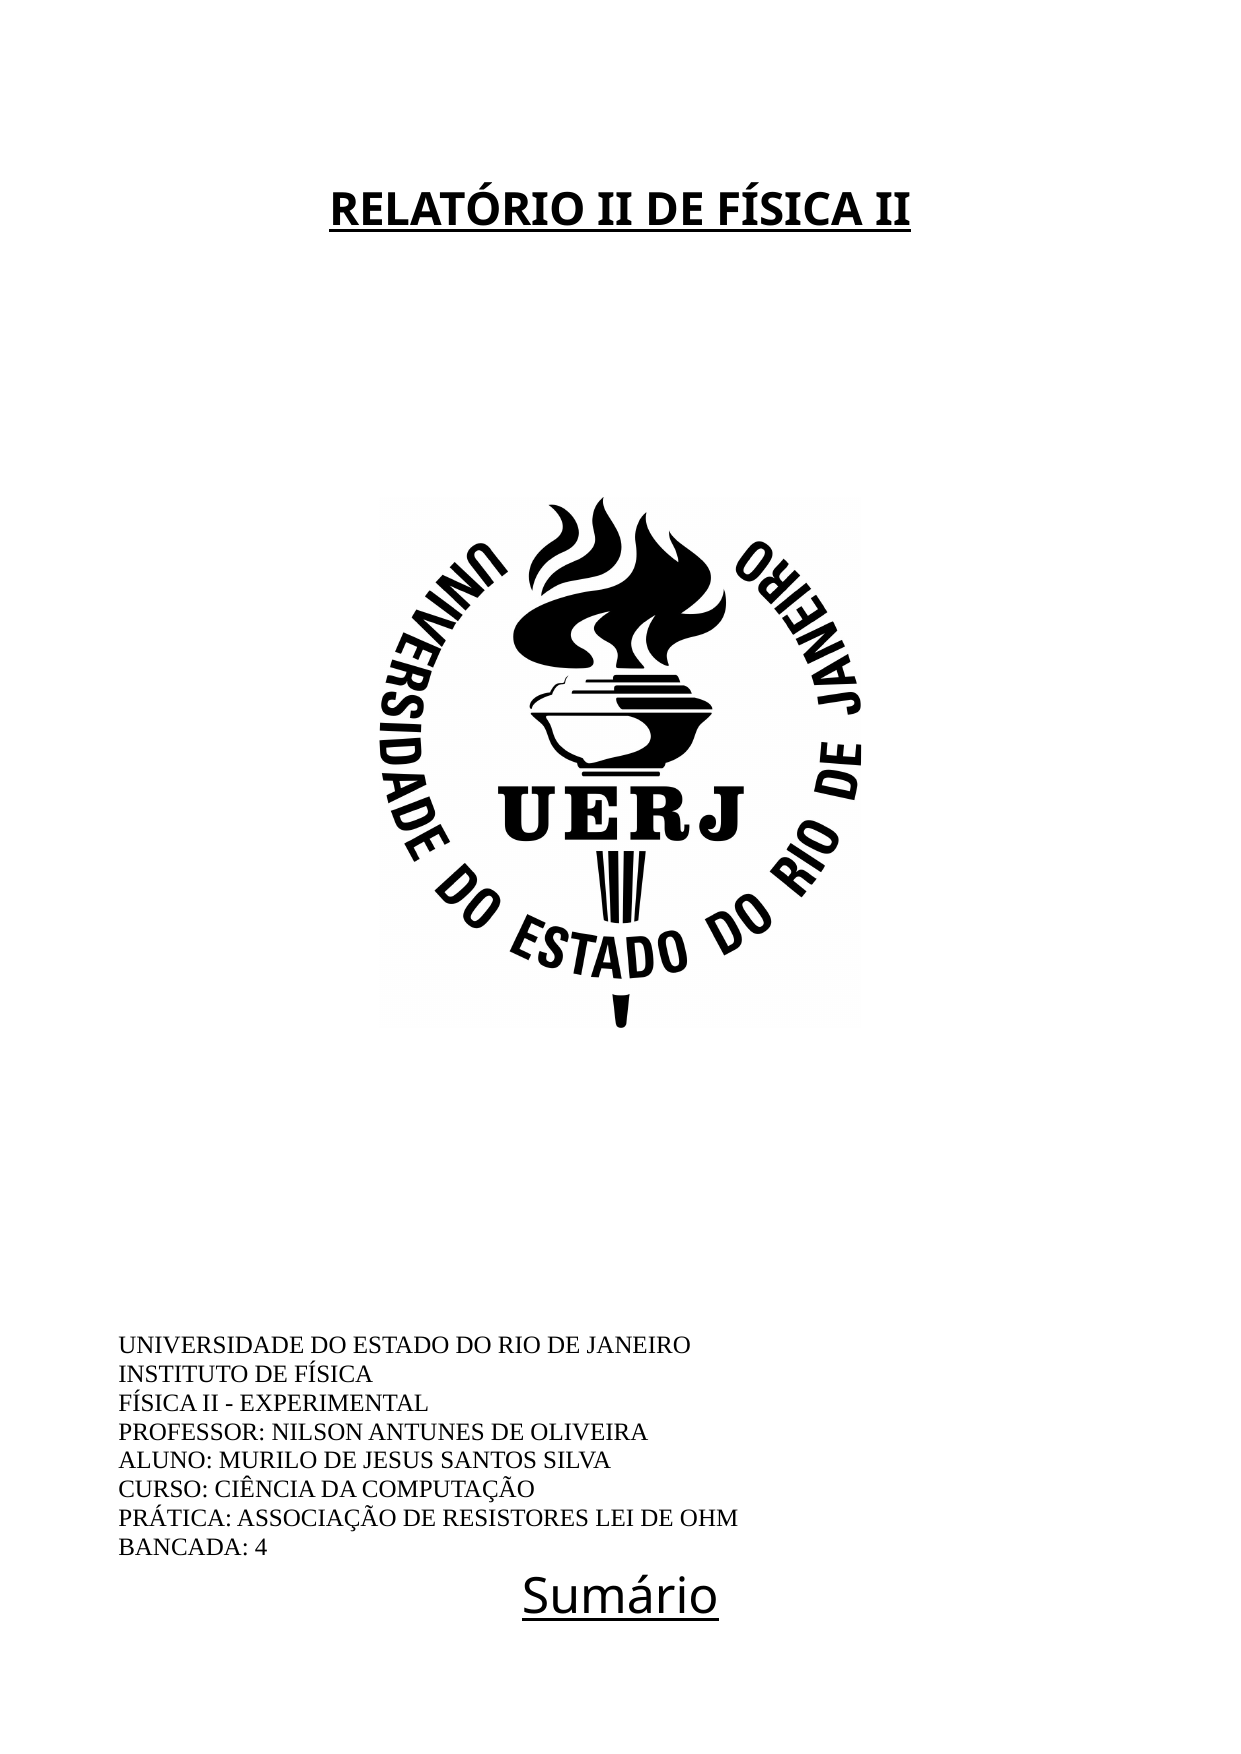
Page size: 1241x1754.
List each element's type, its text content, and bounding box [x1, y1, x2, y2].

text CURSO: CIÊNCIA DA COMPUTAÇÃO [118, 1474, 1122, 1503]
text BANCADA: 4 [118, 1532, 1122, 1561]
text Sumário [118, 1561, 1122, 1629]
text RELATÓRIO II DE FÍSICA II [118, 176, 1122, 239]
text UNIVERSIDADE DO ESTADO DO RIO DE JANEIRO [118, 1331, 1122, 1359]
text FÍSICA II - EXPERIMENTAL [118, 1388, 1122, 1417]
text ALUNO: MURILO DE JESUS SANTOS SILVA [118, 1446, 1122, 1474]
text INSTITUTO DE FÍSICA [118, 1359, 1122, 1388]
text PROFESSOR: NILSON ANTUNES DE OLIVEIRA [118, 1417, 1122, 1446]
picture [379, 497, 862, 1028]
text PRÁTICA: ASSOCIAÇÃO DE RESISTORES LEI DE OHM [118, 1503, 1122, 1532]
